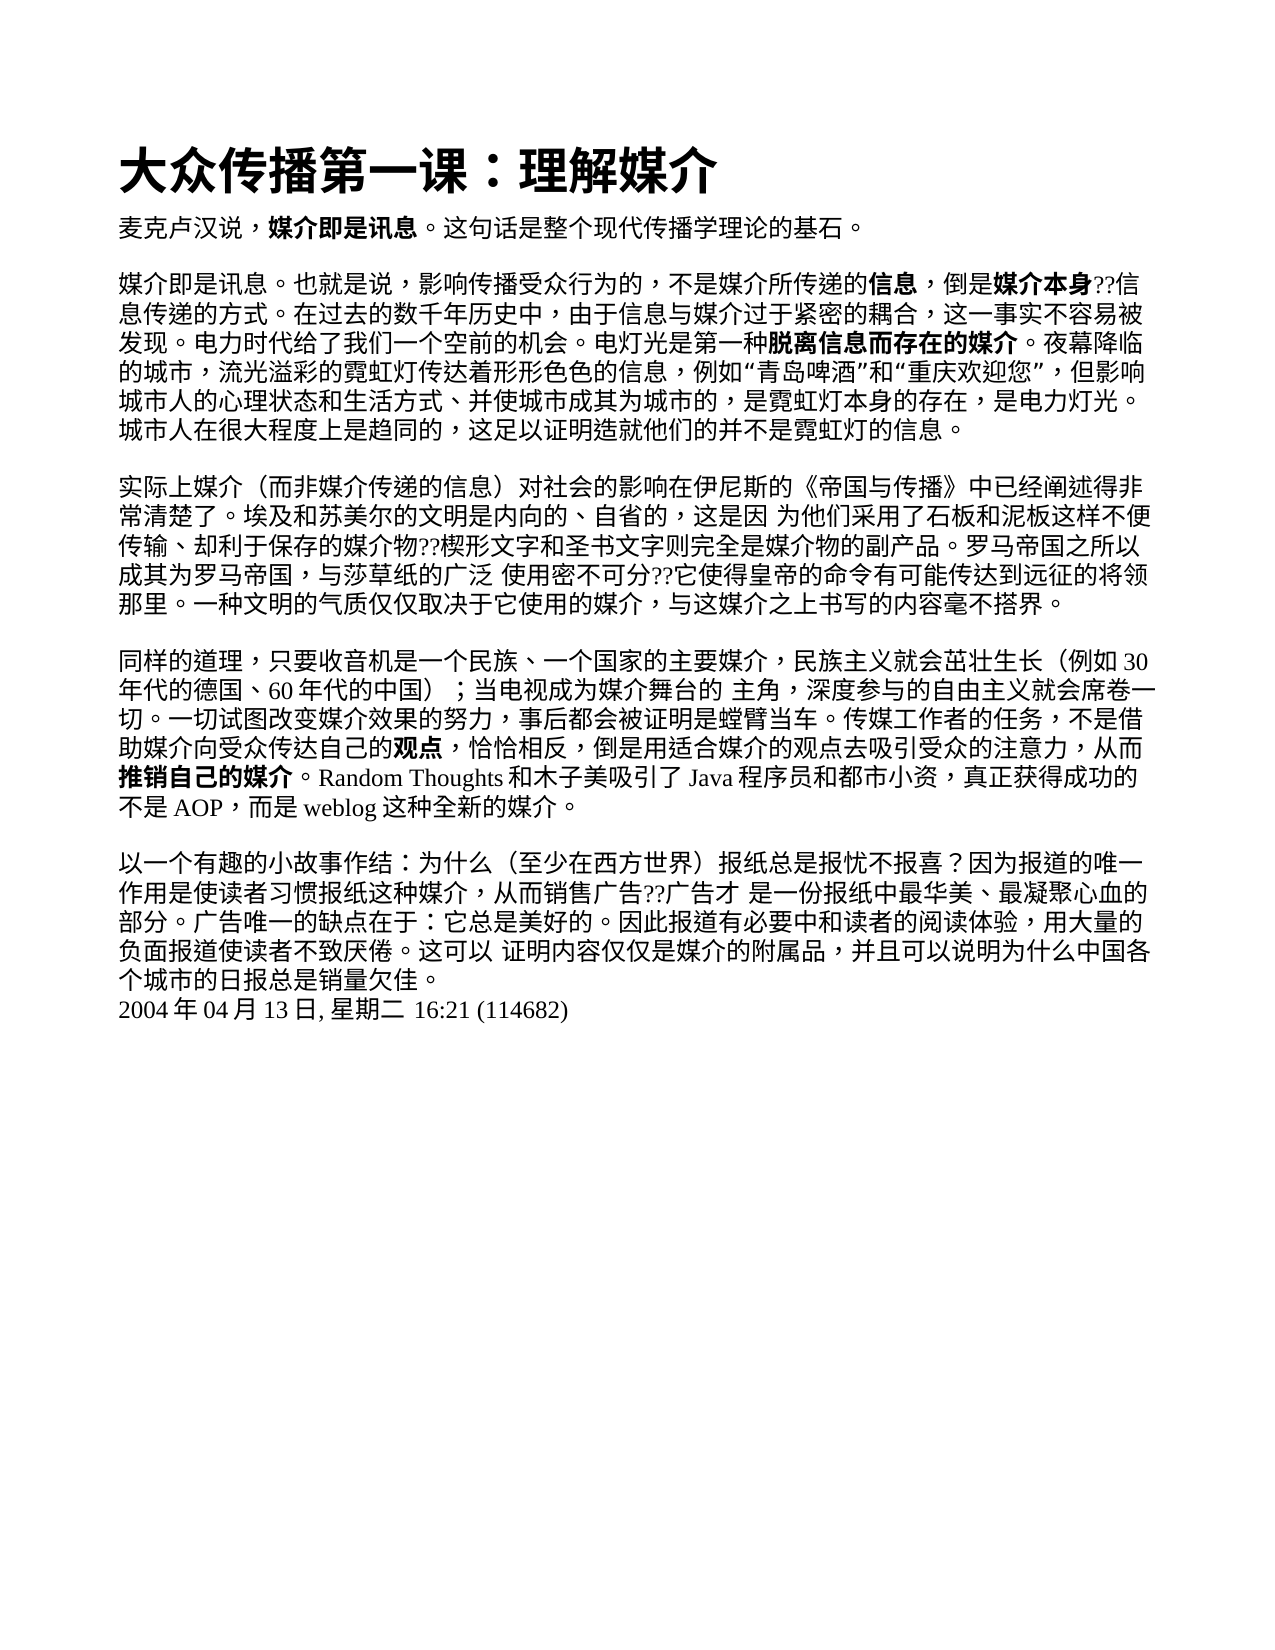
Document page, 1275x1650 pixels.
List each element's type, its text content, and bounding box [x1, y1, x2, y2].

subtitle 大众传播第一课：理解媒介 [118, 143, 1157, 201]
text 实际上媒介（而非媒介传递的信息）对社会的影响在伊尼斯的《帝国与传播》中已经阐述得非常清楚了。埃及和苏美尔的文明是内向的、自省的，这是因 为他们采用了石板和泥板这样不便传输、却利于保存的媒介物??楔形文字和圣书文字则完全是媒介物的副产品。罗马帝国之所以成其为罗马帝国，与莎草纸的广泛 使用密不可分??它使得皇帝的命令有可能传达到远征的将领那里。一种文明的气质仅仅取决于它使用的媒介，与这媒介之上书写的内容毫不搭界。 [118, 473, 1157, 619]
text 同样的道理，只要收音机是一个民族、一个国家的主要媒介，民族主义就会茁壮生长（例如30年代的德国、60年代的中国）；当电视成为媒介舞台的 主角，深度参与的自由主义就会席卷一切。一切试图改变媒介效果的努力，事后都会被证明是螳臂当车。传媒工作者的任务，不是借助媒介向受众传达自己的观点，恰恰相反，倒是用适合媒介的观点去吸引受众的注意力，从而推销自己的媒介。Random Thoughts和木子美吸引了Java程序员和都市小资，真正获得成功的不是AOP，而是weblog这种全新的媒介。 [118, 647, 1157, 822]
text 2004年04月13日, 星期二 16:21 (114682) [118, 996, 1157, 1025]
text 媒介即是讯息。也就是说，影响传播受众行为的，不是媒介所传递的信息，倒是媒介本身??信息传递的方式。在过去的数千年历史中，由于信息与媒介过于紧密的耦合，这一事实不容易被发现。电力时代给了我们一个空前的机会。电灯光是第一种脱离信息而存在的媒介。夜幕降临的城市，流光溢彩的霓虹灯传达着形形色色的信息，例如“青岛啤酒”和“重庆欢迎您”，但影响城市人的心理状态和生活方式、并使城市成其为城市的，是霓虹灯本身的存在，是电力灯光。城市人在很大程度上是趋同的，这足以证明造就他们的并不是霓虹灯的信息。 [118, 271, 1157, 446]
text 麦克卢汉说，媒介即是讯息。这句话是整个现代传播学理论的基石。 [118, 214, 1157, 243]
text 以一个有趣的小故事作结：为什么（至少在西方世界）报纸总是报忧不报喜？因为报道的唯一作用是使读者习惯报纸这种媒介，从而销售广告??广告才 是一份报纸中最华美、最凝聚心血的部分。广告唯一的缺点在于：它总是美好的。因此报道有必要中和读者的阅读体验，用大量的负面报道使读者不致厌倦。这可以 证明内容仅仅是媒介的附属品，并且可以说明为什么中国各个城市的日报总是销量欠佳。 [118, 850, 1157, 996]
